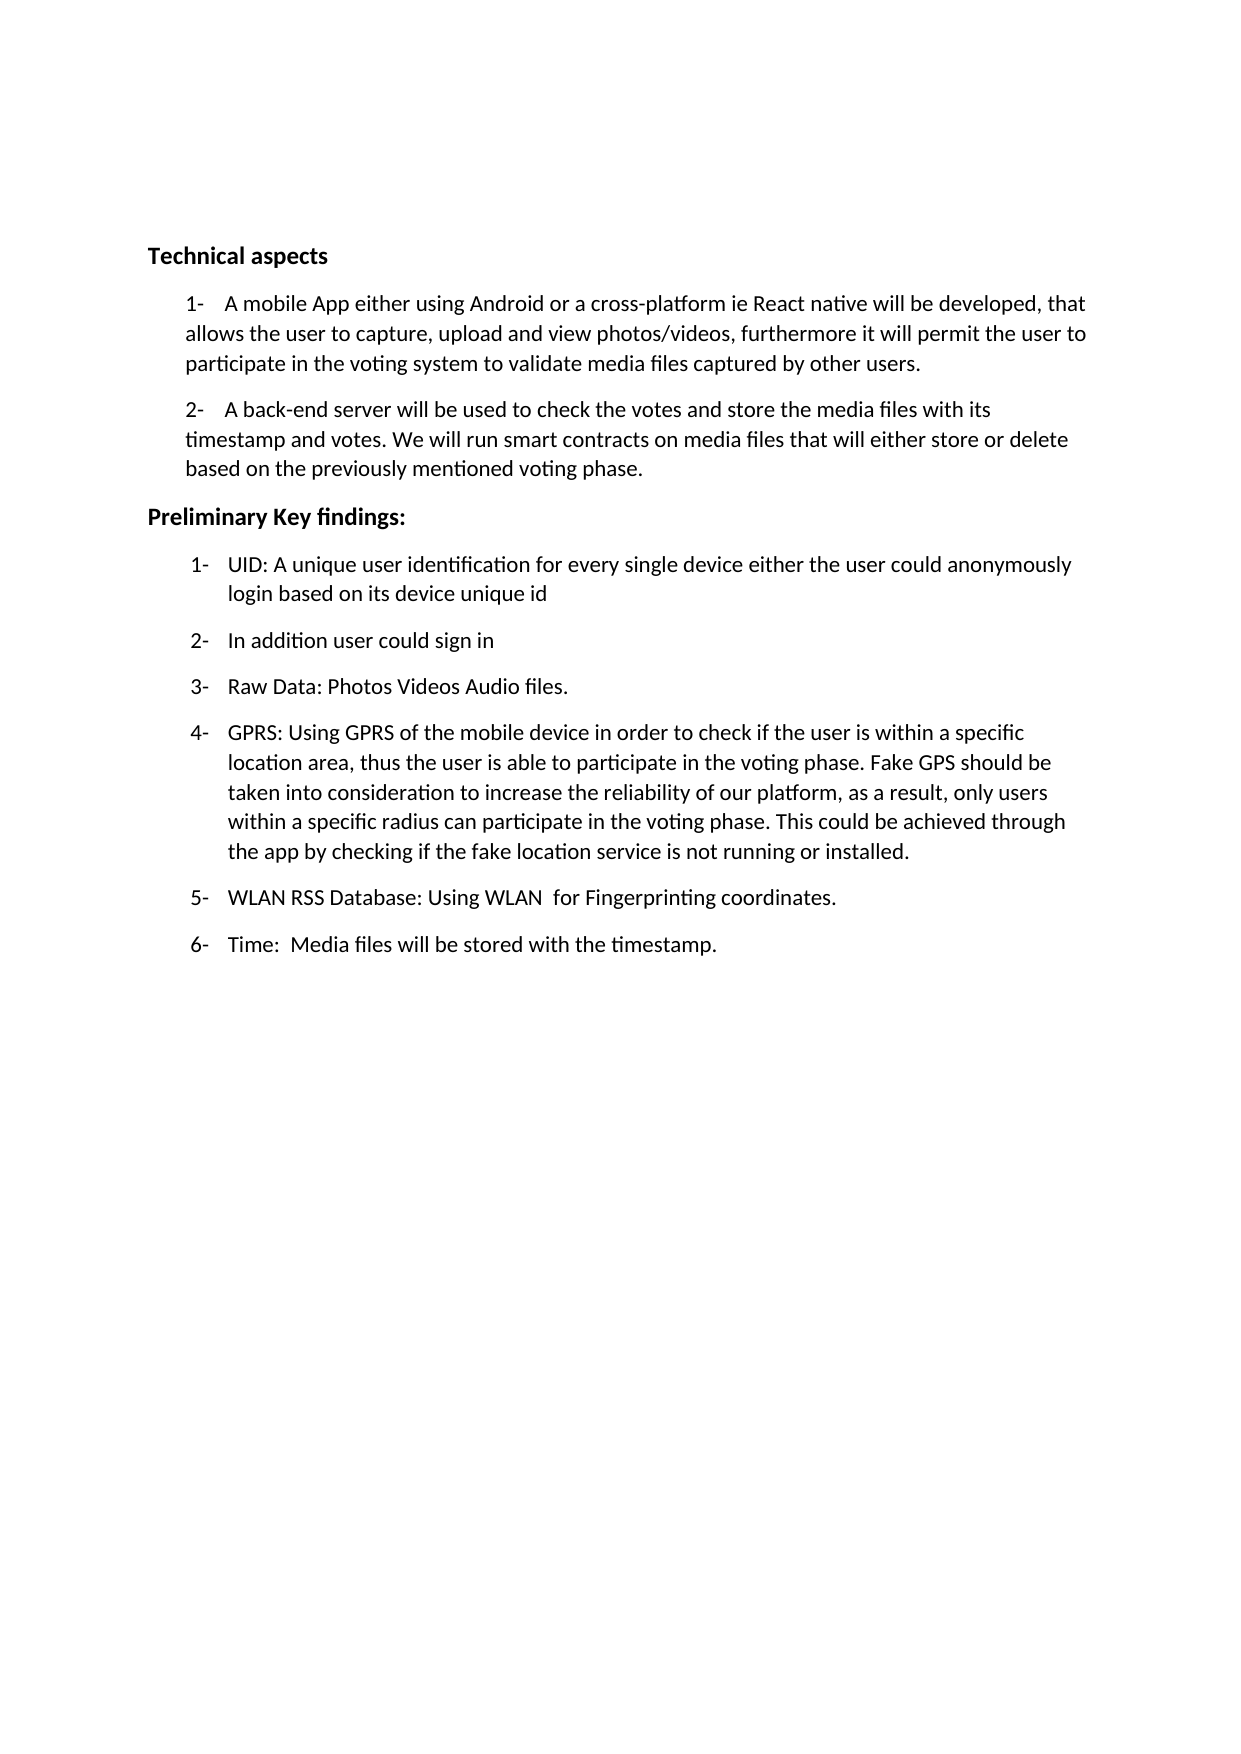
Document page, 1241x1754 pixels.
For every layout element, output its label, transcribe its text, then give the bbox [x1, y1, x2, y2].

text Technical aspects [148, 240, 1093, 271]
list WLAN RSS Database: Using WLAN for Fingerprinting coordinates. [190, 883, 1093, 912]
list UID: A unique user identification for every single device either the user could anonymously login based on its device unique id [190, 550, 1093, 607]
list In addition user could sign in [190, 626, 1093, 654]
text 2- A back-end server will be used to check the votes and store the media files with its timestamp and votes. We will run smart contracts on media files that will either store or delete based on the previously mentioned voting phase. [185, 395, 1093, 482]
text 1- A mobile App either using Android or a cross-platform ie React native will be developed, that allows the user to capture, upload and view photos/videos, furthermore it will permit the user to participate in the voting system to validate media files captured by other users. [185, 289, 1093, 377]
list Time: Media files will be stored with the timestamp. [190, 930, 1093, 958]
text Preliminary Key findings: [148, 501, 1093, 531]
list GPRS: Using GPRS of the mobile device in order to check if the user is within a specific location area, thus the user is able to participate in the voting phase. Fake GPS should be taken into consideration to increase the reliability of our platform, as a result, only users within a specific radius can participate in the voting phase. This could be achieved through the app by checking if the fake location service is not running or installed. [190, 718, 1093, 865]
list Raw Data: Photos Videos Audio files. [190, 672, 1093, 700]
